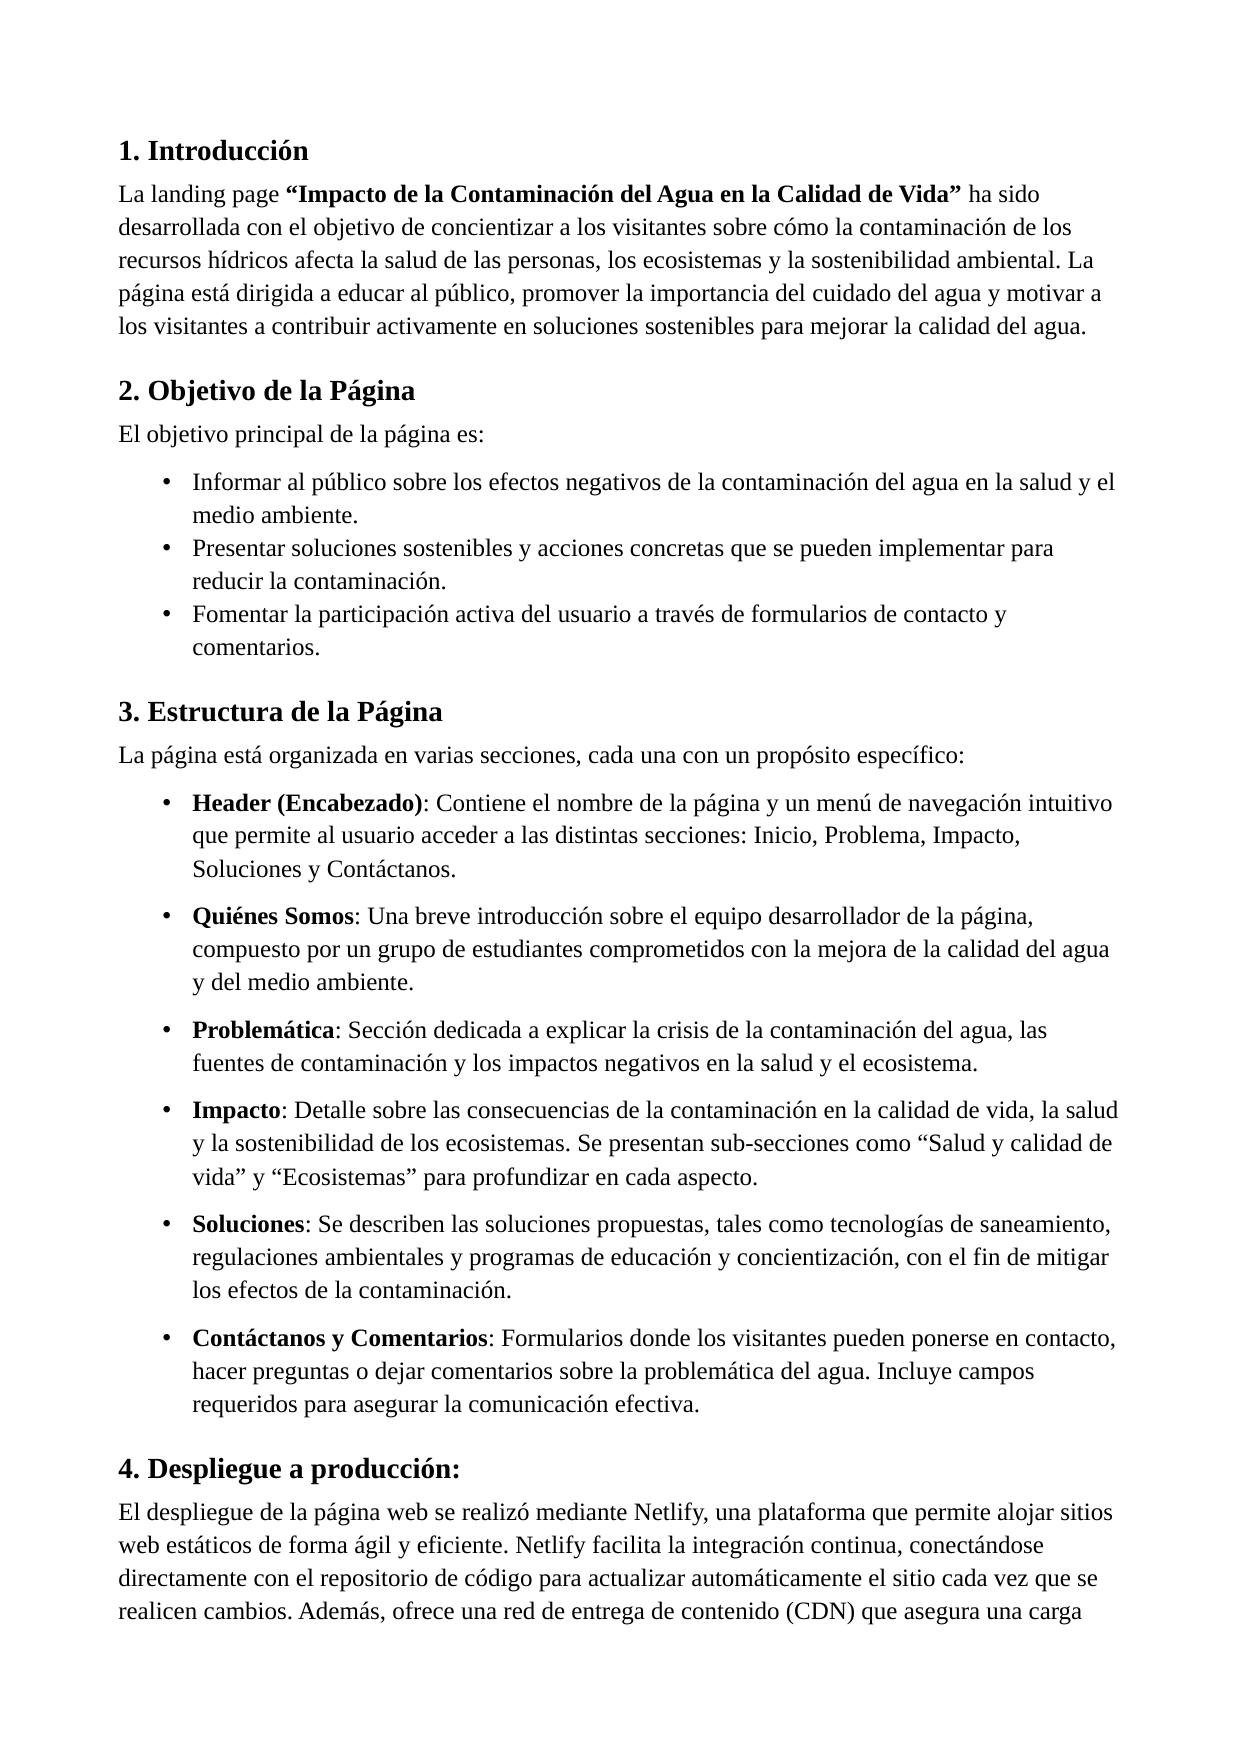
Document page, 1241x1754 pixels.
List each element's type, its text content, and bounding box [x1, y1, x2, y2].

text La página está organizada en varias secciones, cada una con un propósito específico: [118, 740, 1122, 769]
list Contáctanos y Comentarios: Formularios donde los visitantes pueden ponerse en contacto, hacer preguntas o dejar comentarios sobre la problemática del agua. Incluye campos requeridos para asegurar la comunicación efectiva. [162, 1323, 1122, 1418]
subtitle 2. Objetivo de la Página [118, 373, 1122, 407]
list Informar al público sobre los efectos negativos de la contaminación del agua en la salud y el medio ambiente. [162, 467, 1122, 528]
subtitle 1. Introducción [118, 133, 1122, 166]
list Problemática: Sección dedicada a explicar la crisis de la contaminación del agua, las fuentes de contaminación y los impactos negativos en la salud y el ecosistema. [162, 1015, 1122, 1077]
list Header (Encabezado): Contiene el nombre de la página y un menú de navegación intuitivo que permite al usuario acceder a las distintas secciones: Inicio, Problema, Impacto, Soluciones y Contáctanos. [162, 788, 1122, 882]
list Fomentar la participación activa del usuario a través de formularios de contacto y comentarios. [162, 599, 1122, 661]
list Presentar soluciones sostenibles y acciones concretas que se pueden implementar para reducir la contaminación. [162, 533, 1122, 594]
list Quiénes Somos: Una breve introducción sobre el equipo desarrollador de la página, compuesto por un grupo de estudiantes comprometidos con la mejora de la calidad del agua y del medio ambiente. [162, 901, 1122, 996]
subtitle 4. Despliegue a producción: [118, 1451, 1122, 1484]
subtitle 3. Estructura de la Página [118, 694, 1122, 727]
list Soluciones: Se describen las soluciones propuestas, tales como tecnologías de saneamiento, regulaciones ambientales y programas de educación y concientización, con el fin de mitigar los efectos de la contaminación. [162, 1209, 1122, 1304]
text El objetivo principal de la página es: [118, 419, 1122, 448]
list Impacto: Detalle sobre las consecuencias de la contaminación en la calidad de vida, la salud y la sostenibilidad de los ecosistemas. Se presentan sub-secciones como “Salud y calidad de vida” y “Ecosistemas” para profundizar en cada aspecto. [162, 1096, 1122, 1190]
text La landing page “Impacto de la Contaminación del Agua en la Calidad de Vida” ha sido desarrollada con el objetivo de concientizar a los visitantes sobre cómo la contaminación de los recursos hídricos afecta la salud de las personas, los ecosistemas y la sostenibilidad ambiental. La página está dirigida a educar al público, promover la importancia del cuidado del agua y motivar a los visitantes a contribuir activamente en soluciones sostenibles para mejorar la calidad del agua. [118, 179, 1122, 339]
text El despliegue de la página web se realizó mediante Netlify, una plataforma que permite alojar sitios web estáticos de forma ágil y eficiente. Netlify facilita la integración continua, conectándose directamente con el repositorio de código para actualizar automáticamente el sitio cada vez que se realicen cambios. Además, ofrece una red de entrega de contenido (CDN) que asegura una carga [118, 1497, 1122, 1625]
